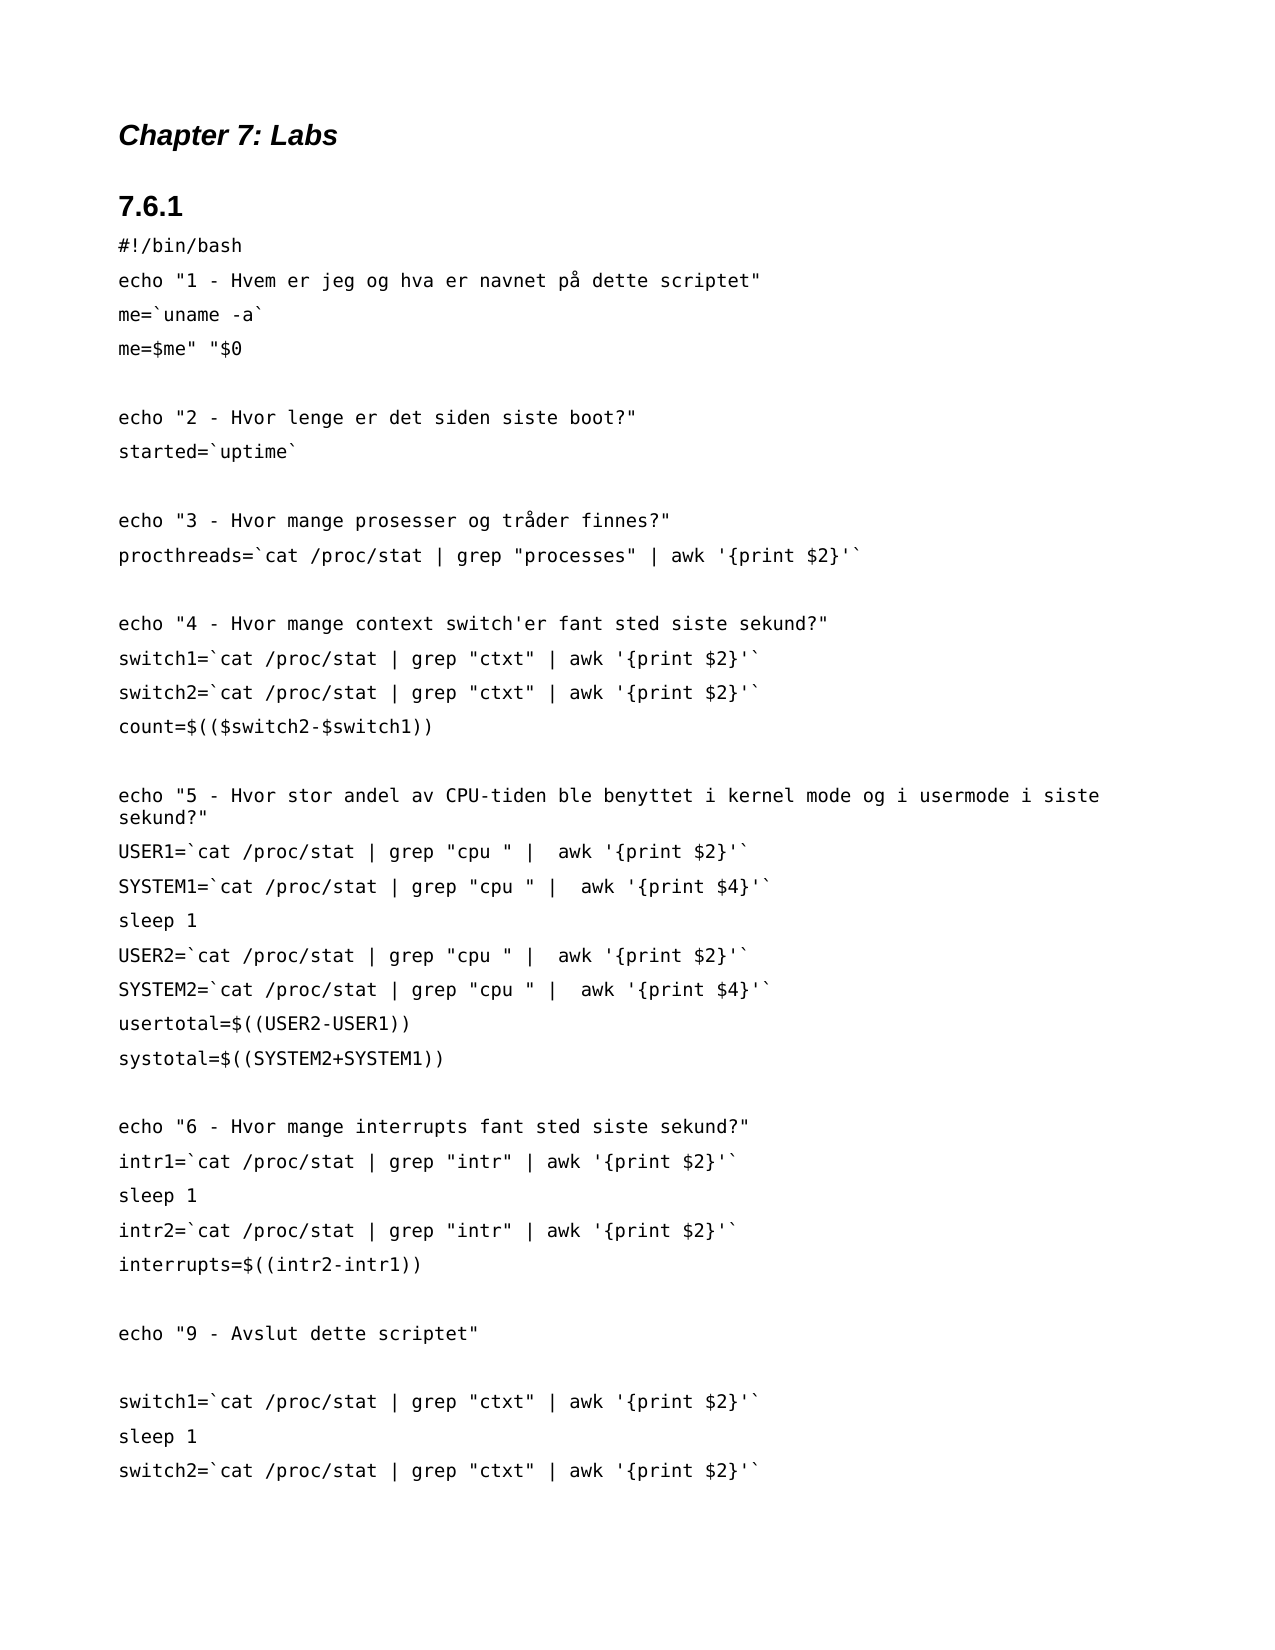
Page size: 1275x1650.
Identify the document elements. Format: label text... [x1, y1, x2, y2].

text echo "6 - Hvor mange interrupts fant sted siste sekund?" [118, 1116, 1157, 1138]
text echo "3 - Hvor mange prosesser og tråder finnes?" [118, 510, 1157, 532]
subtitle 7.6.1 [118, 189, 1157, 223]
text echo "1 - Hvem er jeg og hva er navnet på dette scriptet" [118, 269, 1157, 291]
text echo "9 - Avslut dette scriptet" [118, 1323, 1157, 1344]
text sleep 1 [118, 1426, 1157, 1448]
text #!/bin/bash [118, 235, 1157, 257]
text count=$(($switch2-$switch1)) [118, 716, 1157, 738]
text switch1=`cat /proc/stat | grep "ctxt" | awk '{print $2}'` [118, 648, 1157, 669]
text procthreads=`cat /proc/stat | grep "processes" | awk '{print $2}'` [118, 544, 1157, 566]
text me=`uname -a` [118, 304, 1157, 326]
text echo "4 - Hvor mange context switch'er fant sted siste sekund?" [118, 613, 1157, 635]
text USER1=`cat /proc/stat | grep "cpu " | awk '{print $2}'` [118, 841, 1157, 863]
text switch2=`cat /proc/stat | grep "ctxt" | awk '{print $2}'` [118, 682, 1157, 704]
text intr2=`cat /proc/stat | grep "intr" | awk '{print $2}'` [118, 1219, 1157, 1241]
text intr1=`cat /proc/stat | grep "intr" | awk '{print $2}'` [118, 1151, 1157, 1173]
text SYSTEM2=`cat /proc/stat | grep "cpu " | awk '{print $4}'` [118, 979, 1157, 1001]
text systotal=$((SYSTEM2+SYSTEM1)) [118, 1048, 1157, 1069]
text SYSTEM1=`cat /proc/stat | grep "cpu " | awk '{print $4}'` [118, 876, 1157, 898]
text me=$me" "$0 [118, 338, 1157, 360]
subtitle Chapter 7: Labs [118, 118, 1157, 152]
text echo "2 - Hvor lenge er det siden siste boot?" [118, 407, 1157, 429]
text echo "5 - Hvor stor andel av CPU-tiden ble benyttet i kernel mode og i usermode i siste sekund?" [118, 785, 1157, 829]
text sleep 1 [118, 910, 1157, 932]
text usertotal=$((USER2-USER1)) [118, 1013, 1157, 1035]
text switch2=`cat /proc/stat | grep "ctxt" | awk '{print $2}'` [118, 1460, 1157, 1482]
text started=`uptime` [118, 441, 1157, 463]
text switch1=`cat /proc/stat | grep "ctxt" | awk '{print $2}'` [118, 1391, 1157, 1413]
text USER2=`cat /proc/stat | grep "cpu " | awk '{print $2}'` [118, 944, 1157, 966]
text sleep 1 [118, 1185, 1157, 1207]
text interrupts=$((intr2-intr1)) [118, 1254, 1157, 1276]
